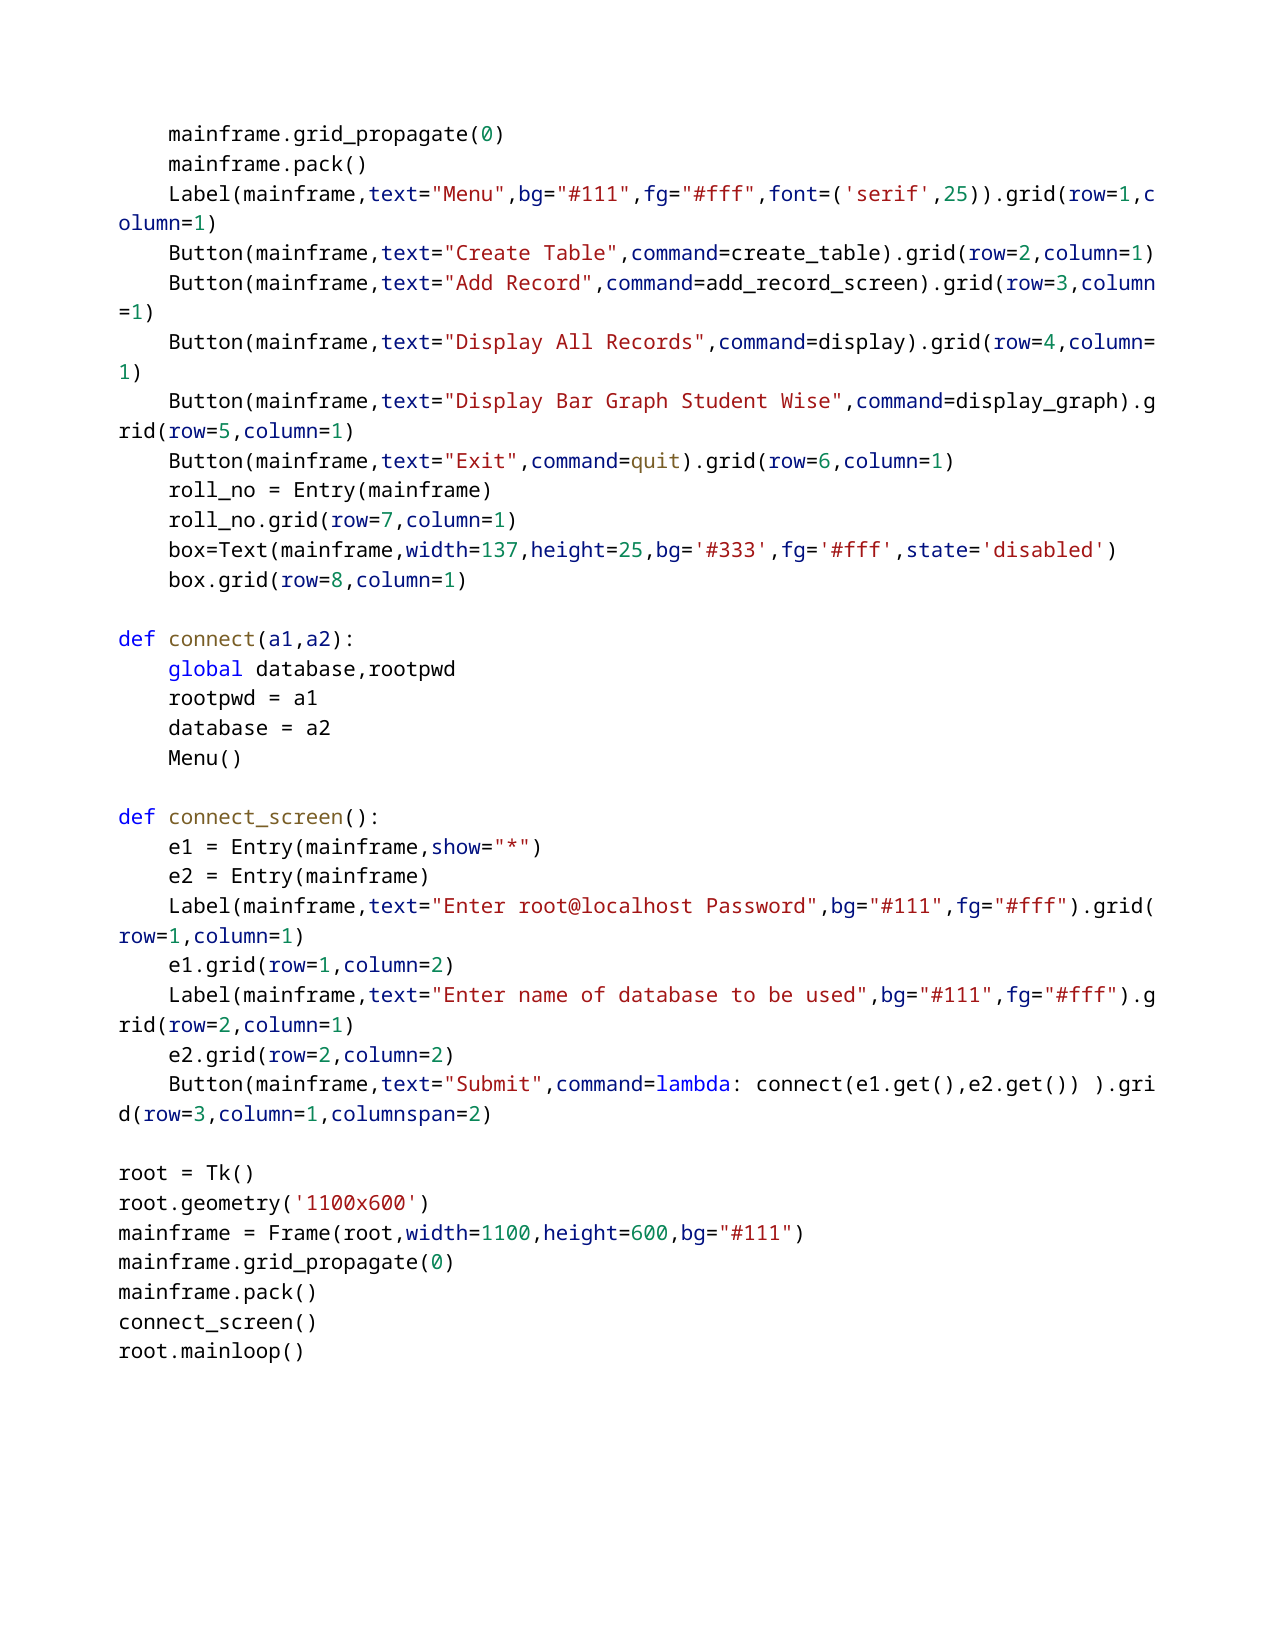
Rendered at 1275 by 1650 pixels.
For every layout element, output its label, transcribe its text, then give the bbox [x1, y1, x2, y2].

text Menu() [118, 742, 1157, 771]
text def connect(a1,a2): [118, 623, 1157, 652]
text root = Tk() [118, 1157, 1157, 1187]
text Label(mainframe,text="Enter root@localhost Password",bg="#111",fg="#fff").grid(row=1,column=1) [118, 890, 1157, 949]
text roll_no = Entry(mainframe) [118, 474, 1157, 504]
text global database,rootpwd [118, 652, 1157, 682]
text mainframe.pack() [118, 148, 1157, 177]
text box=Text(mainframe,width=137,height=25,bg='#333',fg='#fff',state='disabled') [118, 534, 1157, 563]
text def connect_screen(): [118, 801, 1157, 831]
text root.geometry('1100x600') [118, 1187, 1157, 1217]
text mainframe = Frame(root,width=1100,height=600,bg="#111") [118, 1217, 1157, 1246]
text root.mainloop() [118, 1335, 1157, 1365]
text Label(mainframe,text="Enter name of database to be used",bg="#111",fg="#fff").grid(row=2,column=1) [118, 979, 1157, 1038]
text Label(mainframe,text="Menu",bg="#111",fg="#fff",font=('serif',25)).grid(row=1,column=1) [118, 177, 1157, 237]
text Button(mainframe,text="Create Table",command=create_table).grid(row=2,column=1) [118, 237, 1157, 267]
text rootpwd = a1 [118, 682, 1157, 712]
text Button(mainframe,text="Display Bar Graph Student Wise",command=display_graph).grid(row=5,column=1) [118, 385, 1157, 445]
text Button(mainframe,text="Display All Records",command=display).grid(row=4,column=1) [118, 326, 1157, 385]
text e1 = Entry(mainframe,show="*") [118, 831, 1157, 860]
text mainframe.grid_propagate(0) [118, 118, 1157, 148]
text database = a2 [118, 712, 1157, 742]
text Button(mainframe,text="Submit",command=lambda: connect(e1.get(),e2.get()) ).grid(row=3,column=1,columnspan=2) [118, 1068, 1157, 1127]
text Button(mainframe,text="Exit",command=quit).grid(row=6,column=1) [118, 445, 1157, 474]
text e2.grid(row=2,column=2) [118, 1038, 1157, 1068]
text mainframe.pack() [118, 1276, 1157, 1306]
text e1.grid(row=1,column=2) [118, 949, 1157, 979]
text box.grid(row=8,column=1) [118, 563, 1157, 593]
text mainframe.grid_propagate(0) [118, 1246, 1157, 1276]
text roll_no.grid(row=7,column=1) [118, 504, 1157, 534]
text connect_screen() [118, 1306, 1157, 1335]
text e2 = Entry(mainframe) [118, 860, 1157, 890]
text Button(mainframe,text="Add Record",command=add_record_screen).grid(row=3,column=1) [118, 267, 1157, 326]
